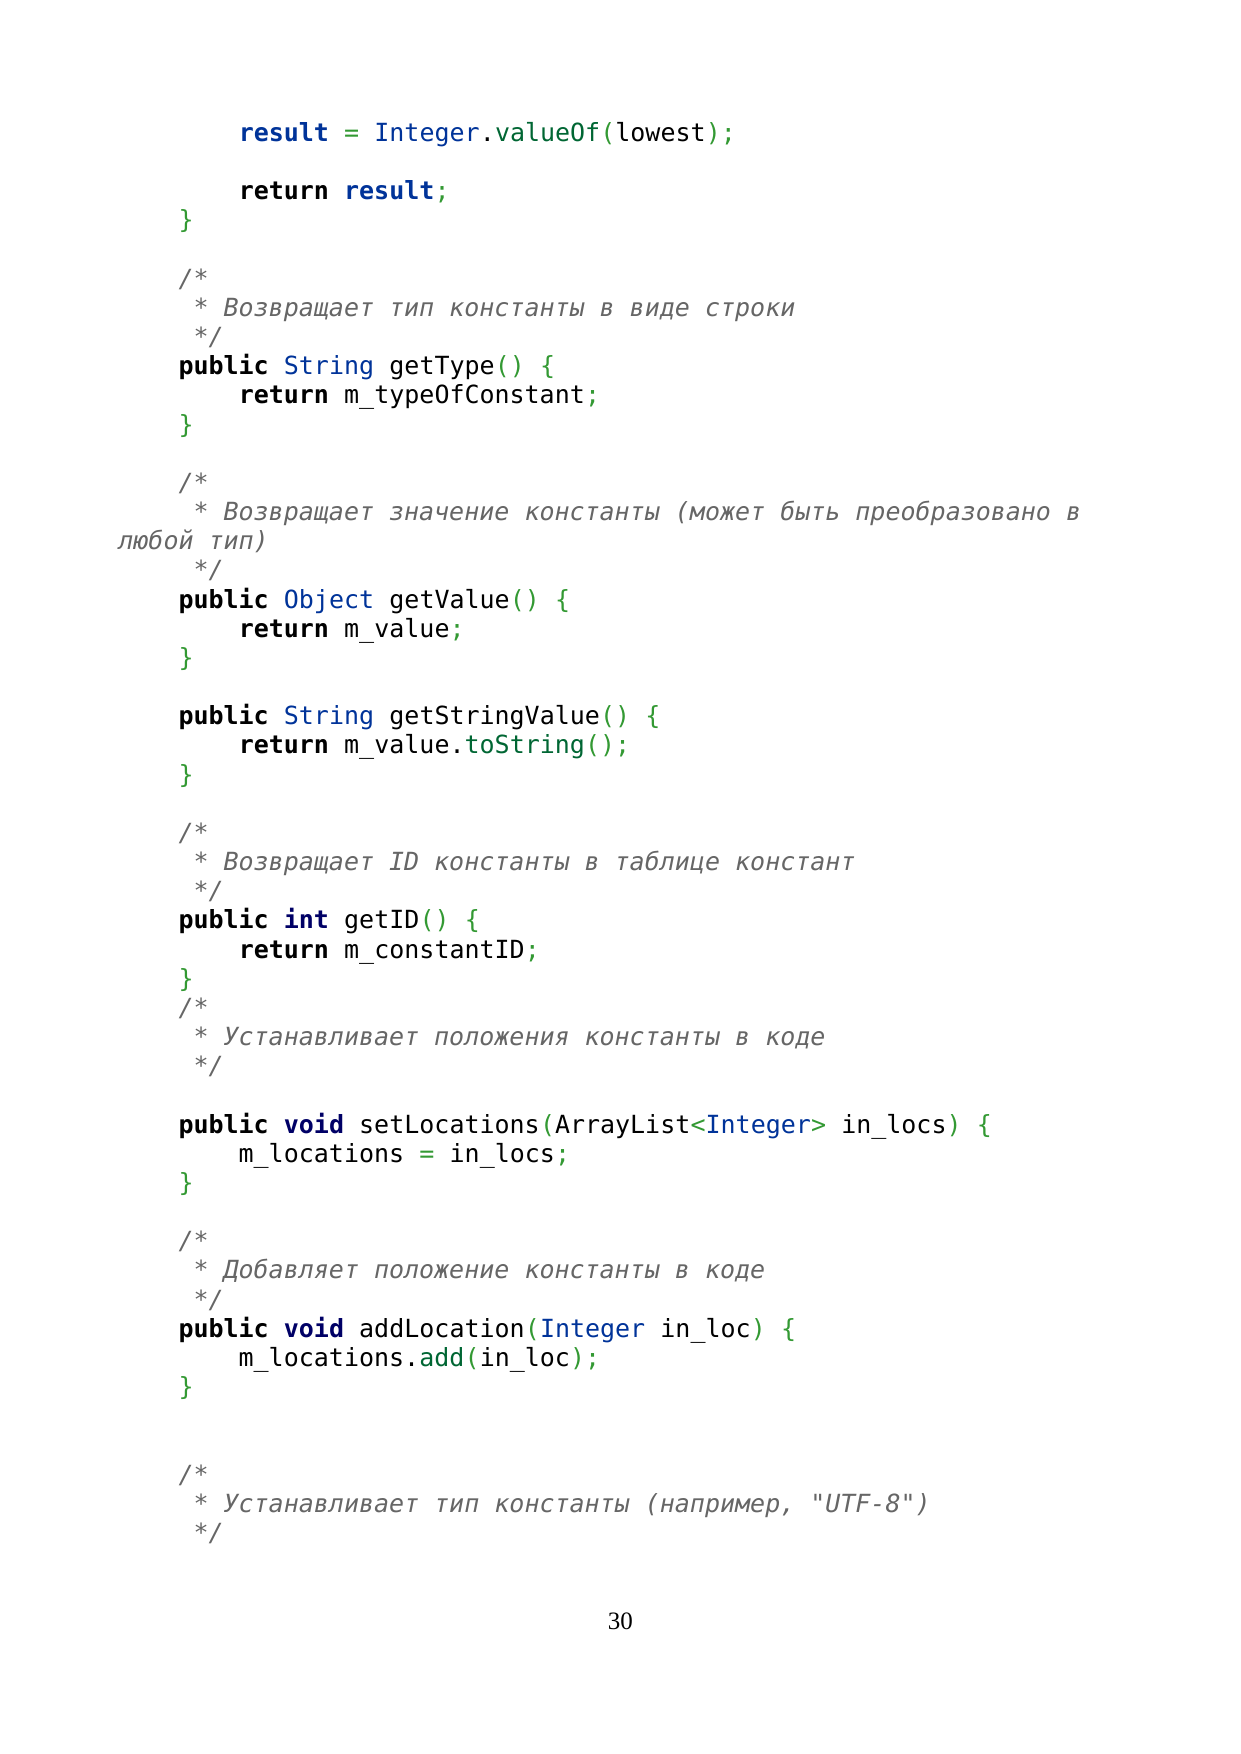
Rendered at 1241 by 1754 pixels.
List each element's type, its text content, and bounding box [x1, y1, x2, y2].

text return m_typeOfConstant; [118, 381, 1122, 410]
text } [118, 643, 1122, 672]
text */ [118, 1518, 1122, 1547]
text */ [118, 876, 1122, 906]
text * Устанавливает тип константы (например, "UTF-8") [118, 1489, 1122, 1518]
text /* [118, 264, 1122, 293]
text m_locations = in_locs; [118, 1139, 1122, 1168]
text * Возвращает значение константы (может быть преобразовано в любой тип) [118, 497, 1122, 556]
text } [118, 760, 1122, 789]
text } [118, 1168, 1122, 1197]
text } [118, 1372, 1122, 1401]
text m_locations.add(in_loc); [118, 1343, 1122, 1372]
text return m_constantID; [118, 935, 1122, 964]
text return m_value; [118, 614, 1122, 643]
text public String getType() { [118, 351, 1122, 381]
text * Возвращает тип константы в виде строки [118, 293, 1122, 322]
text */ [118, 322, 1122, 351]
text public void setLocations(ArrayList<Integer> in_locs) { [118, 1110, 1122, 1139]
text /* [118, 468, 1122, 497]
text public String getStringValue() { [118, 701, 1122, 731]
text /* [118, 818, 1122, 847]
text public Object getValue() { [118, 585, 1122, 614]
text */ [118, 1051, 1122, 1081]
text public int getID() { [118, 906, 1122, 935]
text /* [118, 993, 1122, 1022]
text */ [118, 1285, 1122, 1314]
text return result; [118, 176, 1122, 206]
text result = Integer.valueOf(lowest); [118, 118, 1122, 147]
text } [118, 410, 1122, 439]
text */ [118, 556, 1122, 585]
text } [118, 964, 1122, 993]
text public void addLocation(Integer in_loc) { [118, 1314, 1122, 1343]
text * Устанавливает положения константы в коде [118, 1022, 1122, 1051]
text } [118, 206, 1122, 235]
text return m_value.toString(); [118, 731, 1122, 760]
text * Добавляет положение константы в коде [118, 1256, 1122, 1285]
text /* [118, 1226, 1122, 1256]
text /* [118, 1460, 1122, 1489]
text * Возвращает ID константы в таблице констант [118, 847, 1122, 876]
